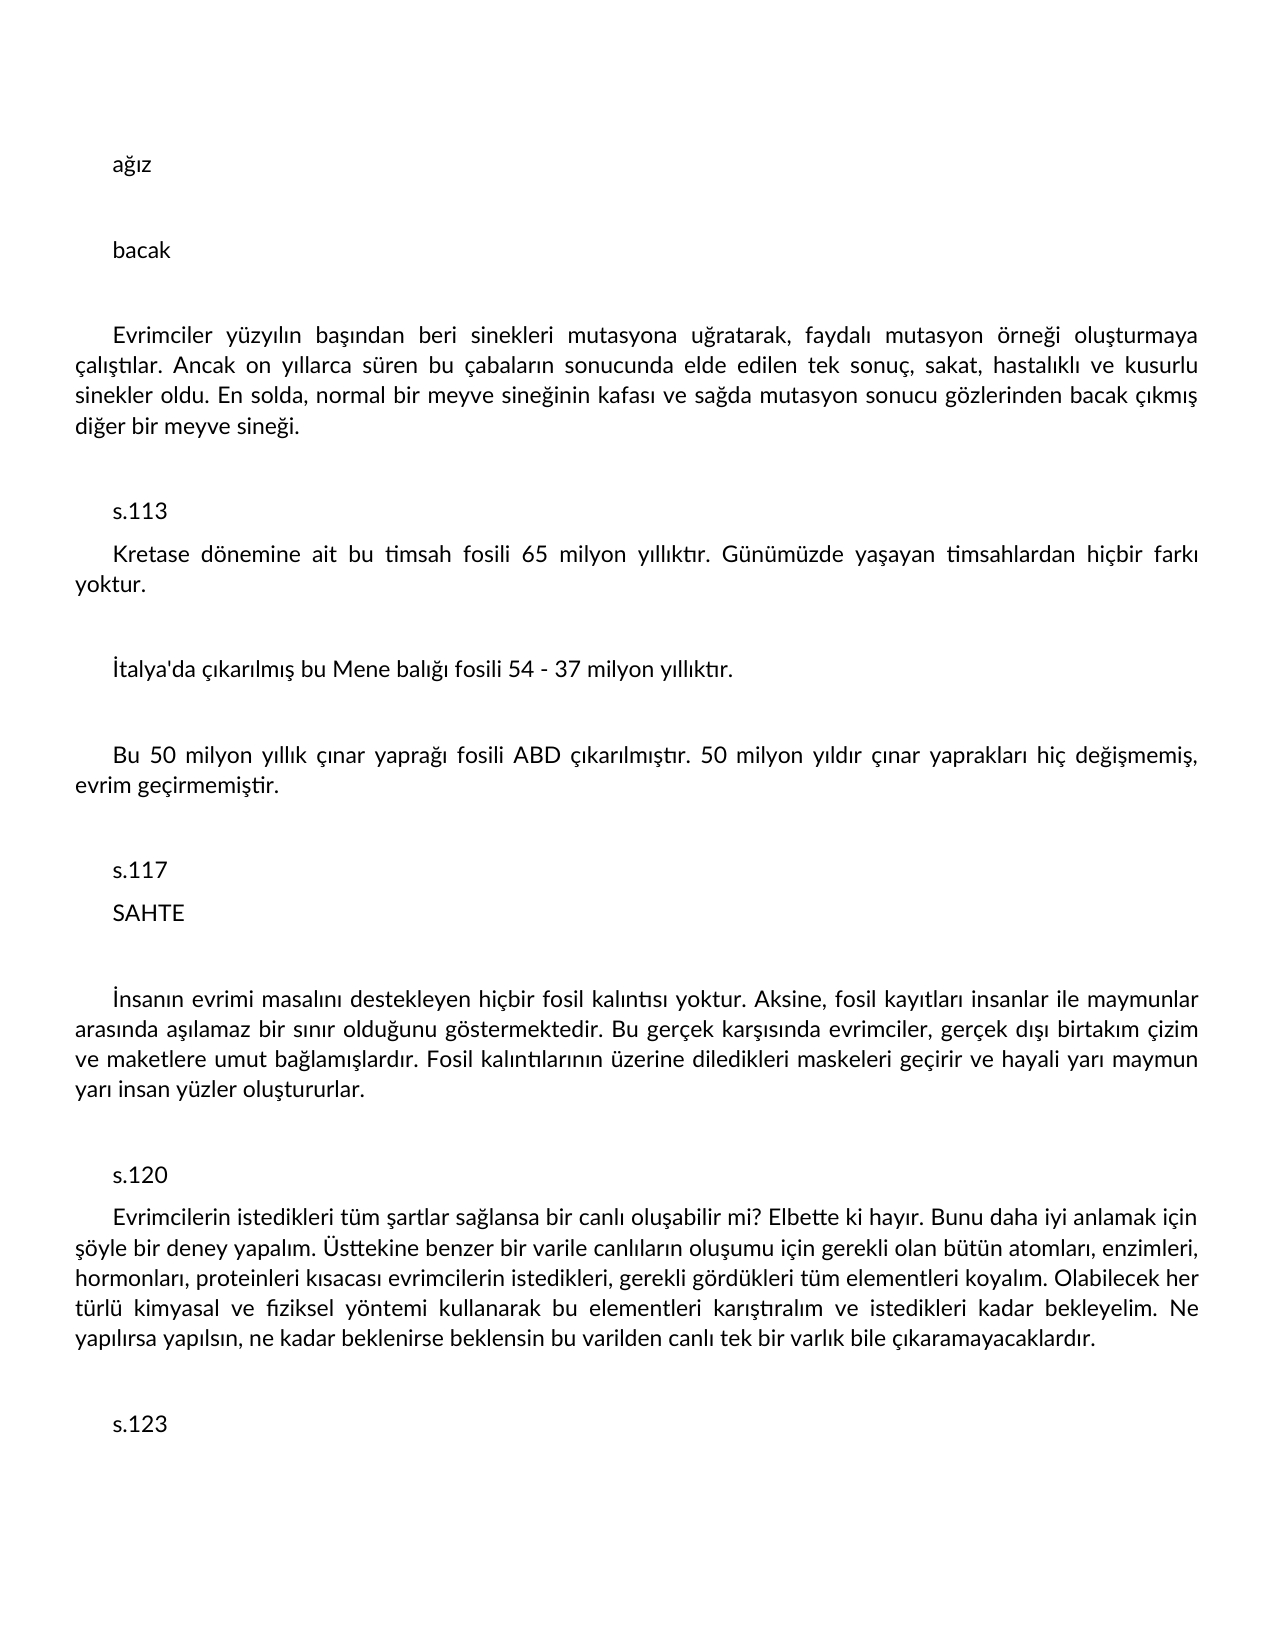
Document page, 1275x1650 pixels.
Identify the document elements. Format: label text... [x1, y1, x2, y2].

text SAHTE [75, 899, 1200, 926]
text s.117 [75, 856, 1200, 884]
text Kretase dönemine ait bu timsah fosili 65 milyon yıllıktır. Günümüzde yaşayan timsahlardan hiçbir farkı yoktur. [75, 539, 1200, 597]
text s.120 [75, 1160, 1200, 1188]
text ağız [75, 150, 1200, 177]
text İnsanın evrimi masalını destekleyen hiçbir fosil kalıntısı yoktur. Aksine, fosil kayıtları insanlar ile maymunlar arasında aşılamaz bir sınır olduğunu göstermektedir. Bu gerçek karşısında evrimciler, gerçek dışı birtakım çizim ve maketlere umut bağlamışlardır. Fosil kalıntılarının üzerine diledikleri maskeleri geçirir ve hayali yarı maymun yarı insan yüzler oluştururlar. [75, 984, 1200, 1102]
text Bu 50 milyon yıllık çınar yaprağı fosili ABD çıkarılmıştır. 50 milyon yıldır çınar yaprakları hiç değişmemiş, evrim geçirmemiştir. [75, 741, 1200, 798]
text s.123 [75, 1409, 1200, 1437]
text bacak [75, 235, 1200, 263]
text Evrimciler yüzyılın başından beri sinekleri mutasyona uğratarak, faydalı mutasyon örneği oluşturmaya çalıştılar. Ancak on yıllarca süren bu çabaların sonucunda elde edilen tek sonuç, sakat, hastalıklı ve kusurlu sinekler oldu. En solda, normal bir meyve sineğinin kafası ve sağda mutasyon sonucu gözlerinden bacak çıkmış diğer bir meyve sineği. [75, 321, 1200, 439]
text s.113 [75, 497, 1200, 524]
text Evrimcilerin istedikleri tüm şartlar sağlansa bir canlı oluşabilir mi? Elbette ki hayır. Bunu daha iyi anlamak için şöyle bir deney yapalım. Üsttekine benzer bir varile canlıların oluşumu için gerekli olan bütün atomları, enzimleri, hormonları, proteinleri kısacası evrimcilerin istedikleri, gerekli gördükleri tüm elementleri koyalım. Olabilecek her türlü kimyasal ve fiziksel yöntemi kullanarak bu elementleri karıştıralım ve istedikleri kadar bekleyelim. Ne yapılırsa yapılsın, ne kadar beklenirse beklensin bu varilden canlı tek bir varlık bile çıkaramayacaklardır. [75, 1203, 1200, 1351]
text İtalya'da çıkarılmış bu Mene balığı fosili 54 - 37 milyon yıllıktır. [75, 655, 1200, 683]
